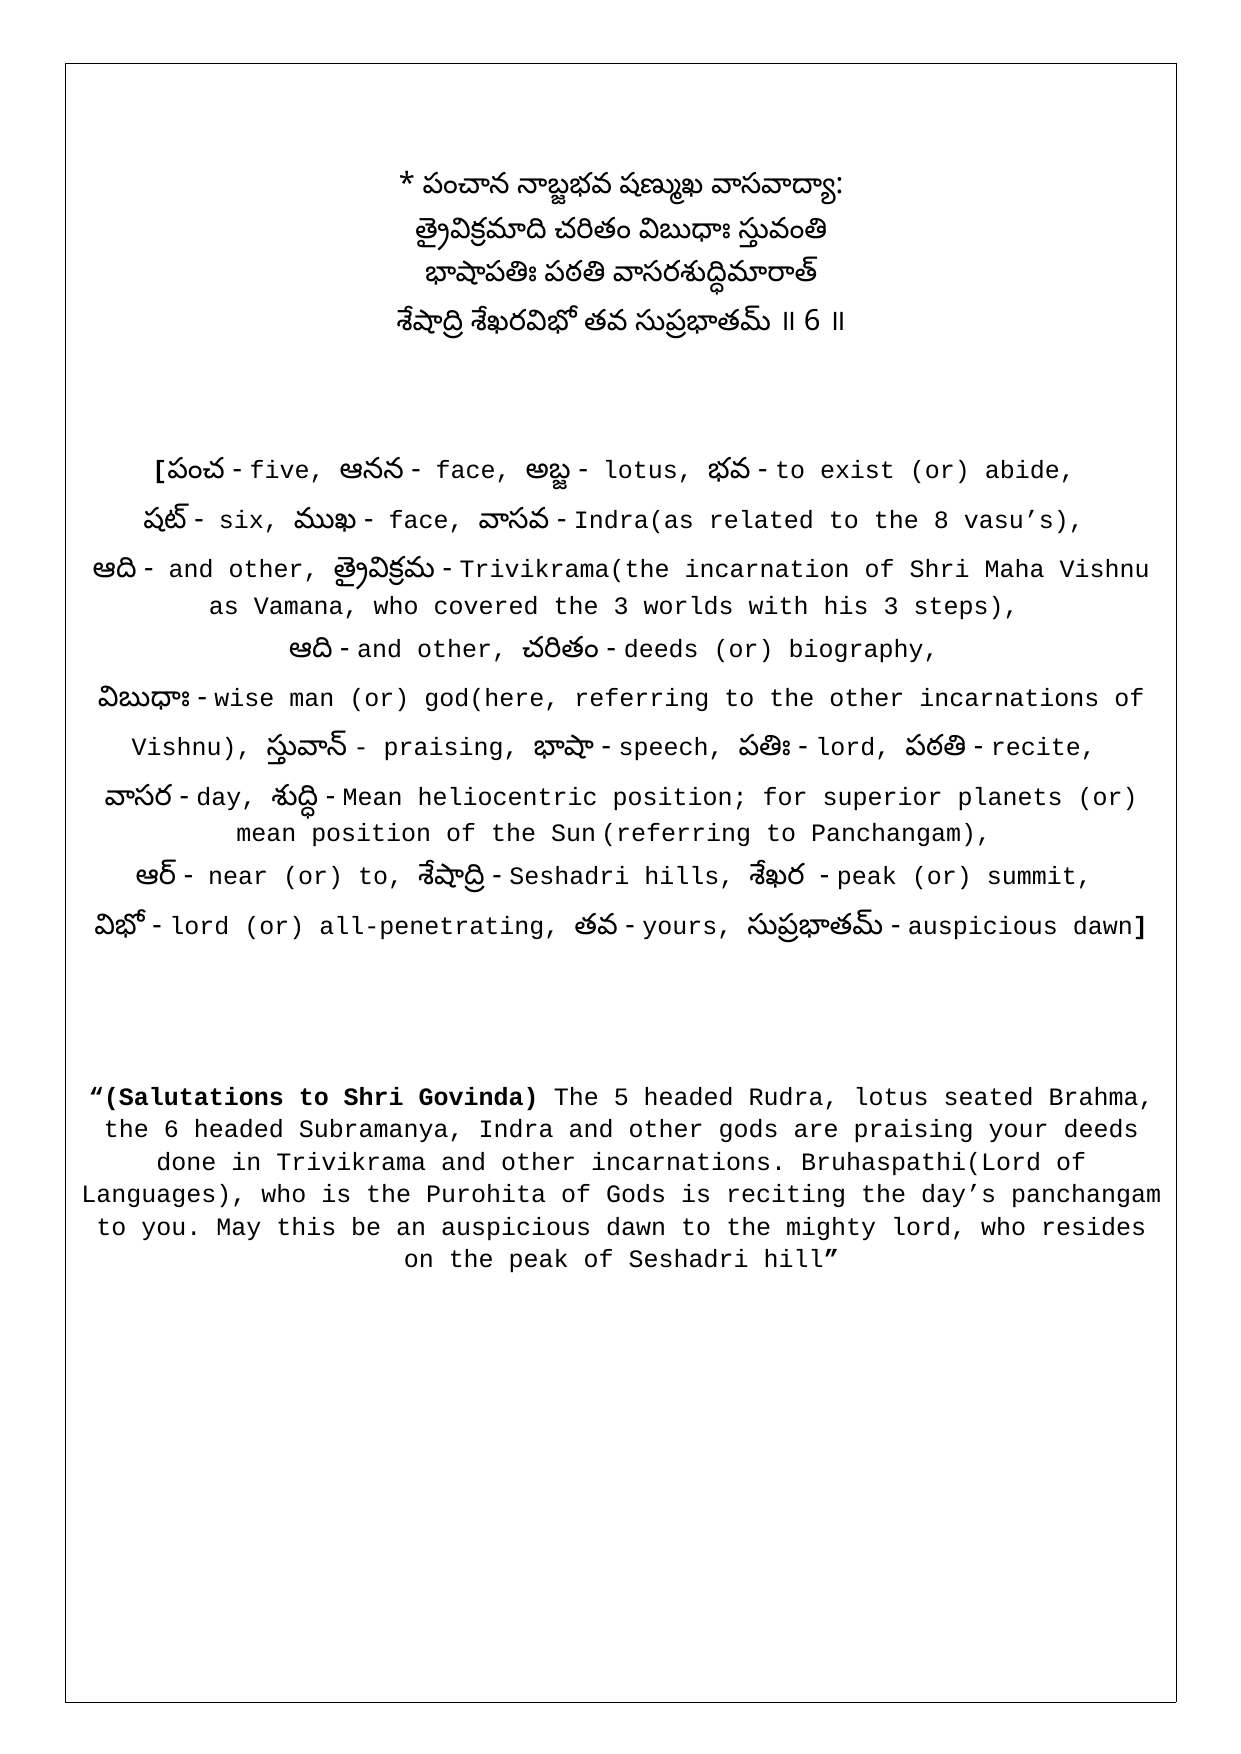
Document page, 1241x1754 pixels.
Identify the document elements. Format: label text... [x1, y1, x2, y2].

text వాసర - day, శుద్ధి - Mean heliocentric position; for superior planets (or) mean position of the Sun (referring to Panchangam), [74, 774, 1167, 849]
text ఆది - and other, త్రైవిక్రమ - Trivikrama(the incarnation of Shri Maha Vishnu as Vamana, who covered the 3 worlds with his 3 steps), [74, 546, 1167, 622]
text “(Salutations to Shri Govinda) The 5 headed Rudra, lotus seated Brahma, the 6 headed Subramanya, Indra and other gods are praising your deeds done in Trivikrama and other incarnations. Bruhaspathi(Lord of Languages), who is the Purohita of Gods is reciting the day’s panchangam to you. May this be an auspicious dawn to the mighty lord, who resides on the peak of Seshadri hill” [74, 1084, 1167, 1275]
text * పంచాన నాబ్జభవ షణ్ముఖ వాసవాద్యా: [74, 163, 1167, 206]
text శేషాద్రి శేఖరవిభో తవ సుప్రభాతమ్‌ ॥ 6 ॥ [74, 299, 1167, 342]
text షట్ - six, ముఖ - face, వాసవ - Indra(as related to the 8 vasu’s), [74, 497, 1167, 540]
text ఆర్ - near (or) to, శేషాద్రి - Seshadri hills, శేఖర - peak (or) summit, [74, 853, 1167, 897]
text త్రైవిక్రమాది చరితం విబుధాః స్తువంతి [74, 212, 1167, 250]
text ఆది - and other, చరితం - deeds (or) biography, [74, 626, 1167, 669]
text [పంచ - five, ఆనన - face, అబ్జ - lotus, భవ - to exist (or) abide, [74, 448, 1167, 491]
text భాషాపతిః పఠతి వాసరశుద్ధిమారాత్‌ [74, 256, 1167, 294]
text విబుధాః - wise man (or) god(here, referring to the other incarnations of Vishnu), స్తువాన్ - praising, భాషా - speech, పతిః - lord, పఠతి - recite, [74, 676, 1167, 767]
text విభో - lord (or) all-penetrating, తవ - yours, సుప్రభాతమ్‌ - auspicious dawn] [74, 903, 1167, 946]
